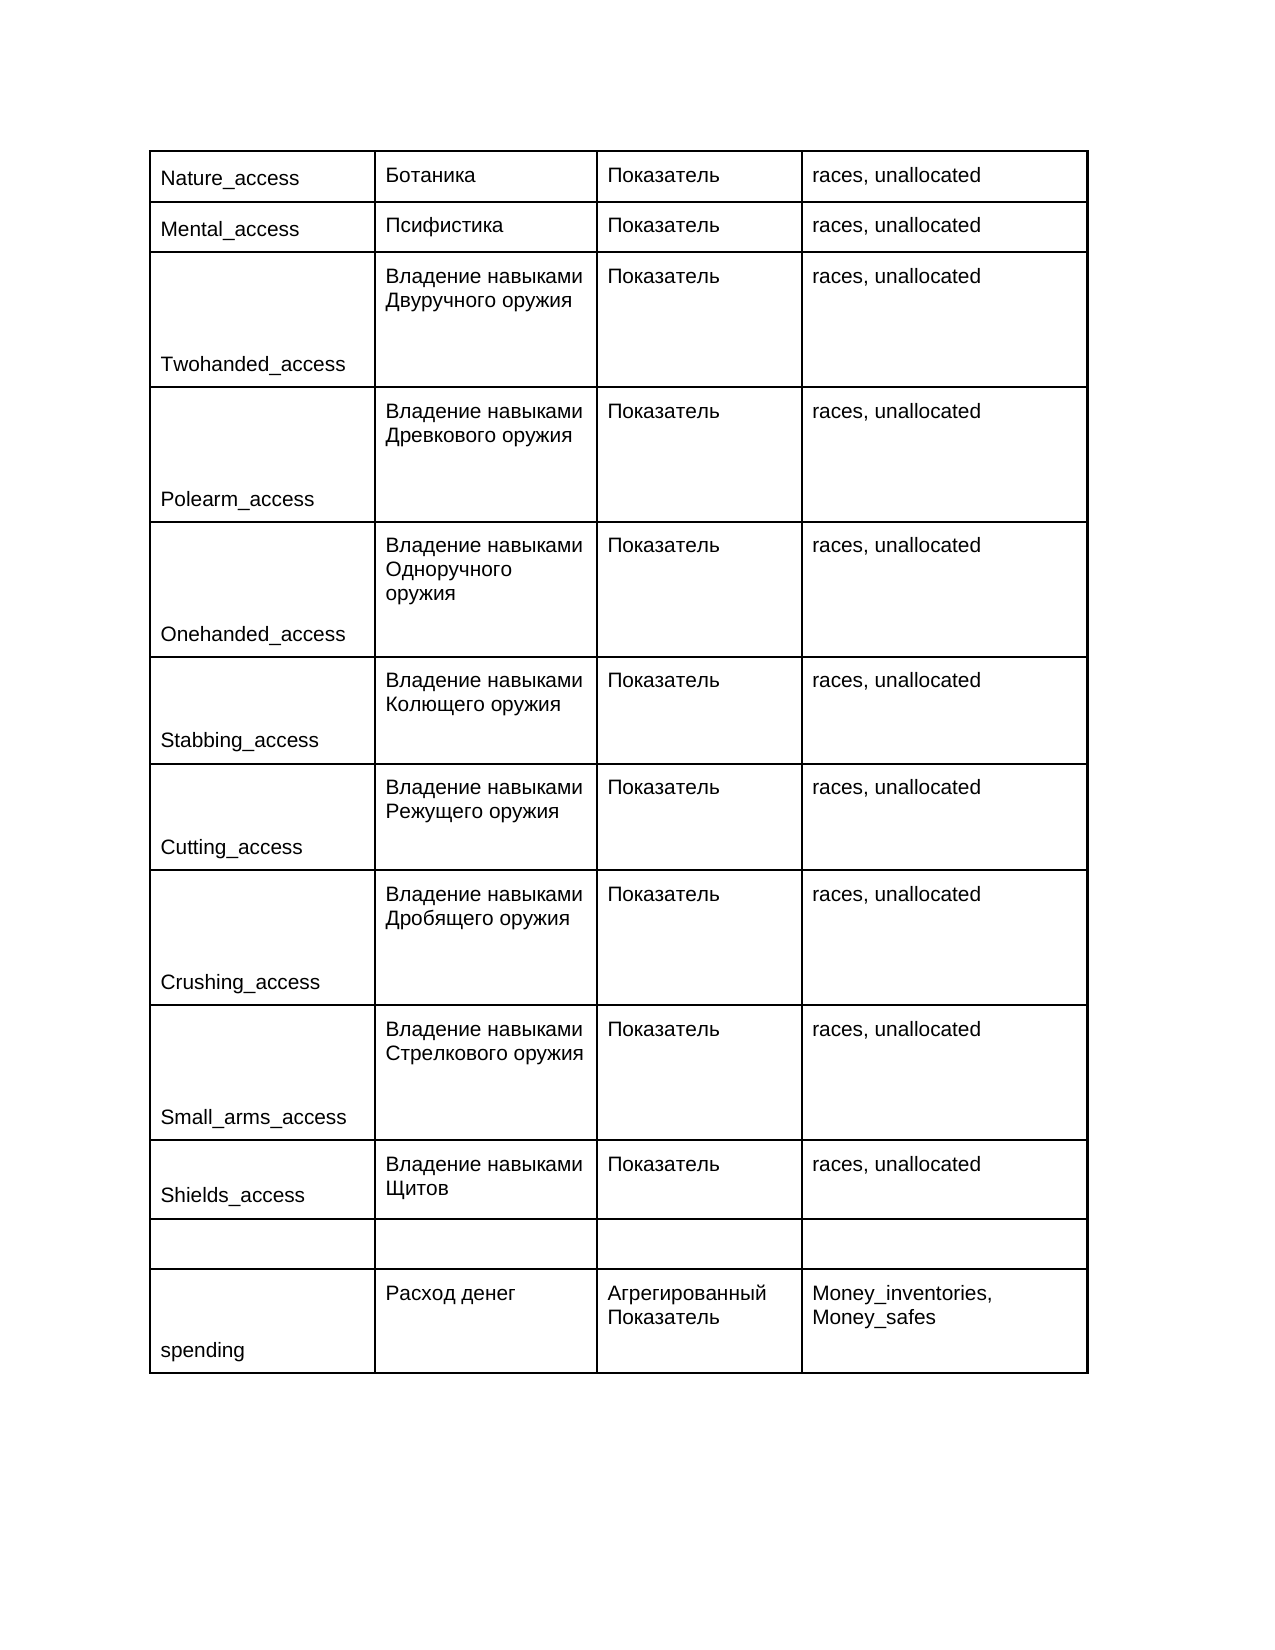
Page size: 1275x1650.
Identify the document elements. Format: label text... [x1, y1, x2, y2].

table_cell Onehanded_access [151, 523, 374, 656]
table_cell Владение навыками Древкового оружия [376, 388, 596, 521]
table_cell Money_inventories, Money_safes [803, 1270, 1086, 1372]
table_cell races, unallocated [803, 388, 1086, 521]
table_cell Показатель [598, 871, 801, 1004]
table_cell Владение навыками Двуручного оружия [376, 253, 596, 386]
table_cell Показатель [598, 1141, 801, 1218]
table_cell Агрегированный Показатель [598, 1270, 801, 1372]
table_cell races, unallocated [803, 203, 1086, 251]
table_cell Показатель [598, 388, 801, 521]
table_cell Показатель [598, 253, 801, 386]
table_cell Владение навыками Одноручного оружия [376, 523, 596, 656]
table_cell [376, 1220, 596, 1268]
table_cell [803, 1220, 1086, 1268]
table_cell Владение навыками Режущего оружия [376, 765, 596, 869]
table_cell races, unallocated [803, 871, 1086, 1004]
table_cell Показатель [598, 1006, 801, 1139]
table_cell Crushing_access [151, 871, 374, 1004]
table_cell races, unallocated [803, 658, 1086, 762]
table_cell [151, 1220, 374, 1268]
table_cell Показатель [598, 765, 801, 869]
table_cell races, unallocated [803, 1006, 1086, 1139]
table_cell Владение навыками Стрелкового оружия [376, 1006, 596, 1139]
table_cell Владение навыками Дробящего оружия [376, 871, 596, 1004]
table_cell Small_arms_access [151, 1006, 374, 1139]
table_cell races, unallocated [803, 1141, 1086, 1218]
table_cell Псифистика [376, 203, 596, 251]
table_cell [598, 1220, 801, 1268]
table_cell Показатель [598, 203, 801, 251]
table_cell races, unallocated [803, 765, 1086, 869]
table_cell Stabbing_access [151, 658, 374, 762]
table_cell Polearm_access [151, 388, 374, 521]
table_cell races, unallocated [803, 253, 1086, 386]
table_cell Показатель [598, 658, 801, 762]
table_cell Владение навыками Колющего оружия [376, 658, 596, 762]
table_cell Cutting_access [151, 765, 374, 869]
table_cell Расход денег [376, 1270, 596, 1372]
table_cell Nature_access [151, 152, 374, 201]
table_cell Twohanded_access [151, 253, 374, 386]
table_cell Владение навыками Щитов [376, 1141, 596, 1218]
table_cell races, unallocated [803, 523, 1086, 656]
table_cell Показатель [598, 152, 801, 201]
table_cell Mental_access [151, 203, 374, 251]
table_cell Ботаника [376, 152, 596, 201]
table_cell races, unallocated [803, 152, 1086, 201]
table_cell Shields_access [151, 1141, 374, 1218]
table_cell spending [151, 1270, 374, 1372]
table_cell Показатель [598, 523, 801, 656]
